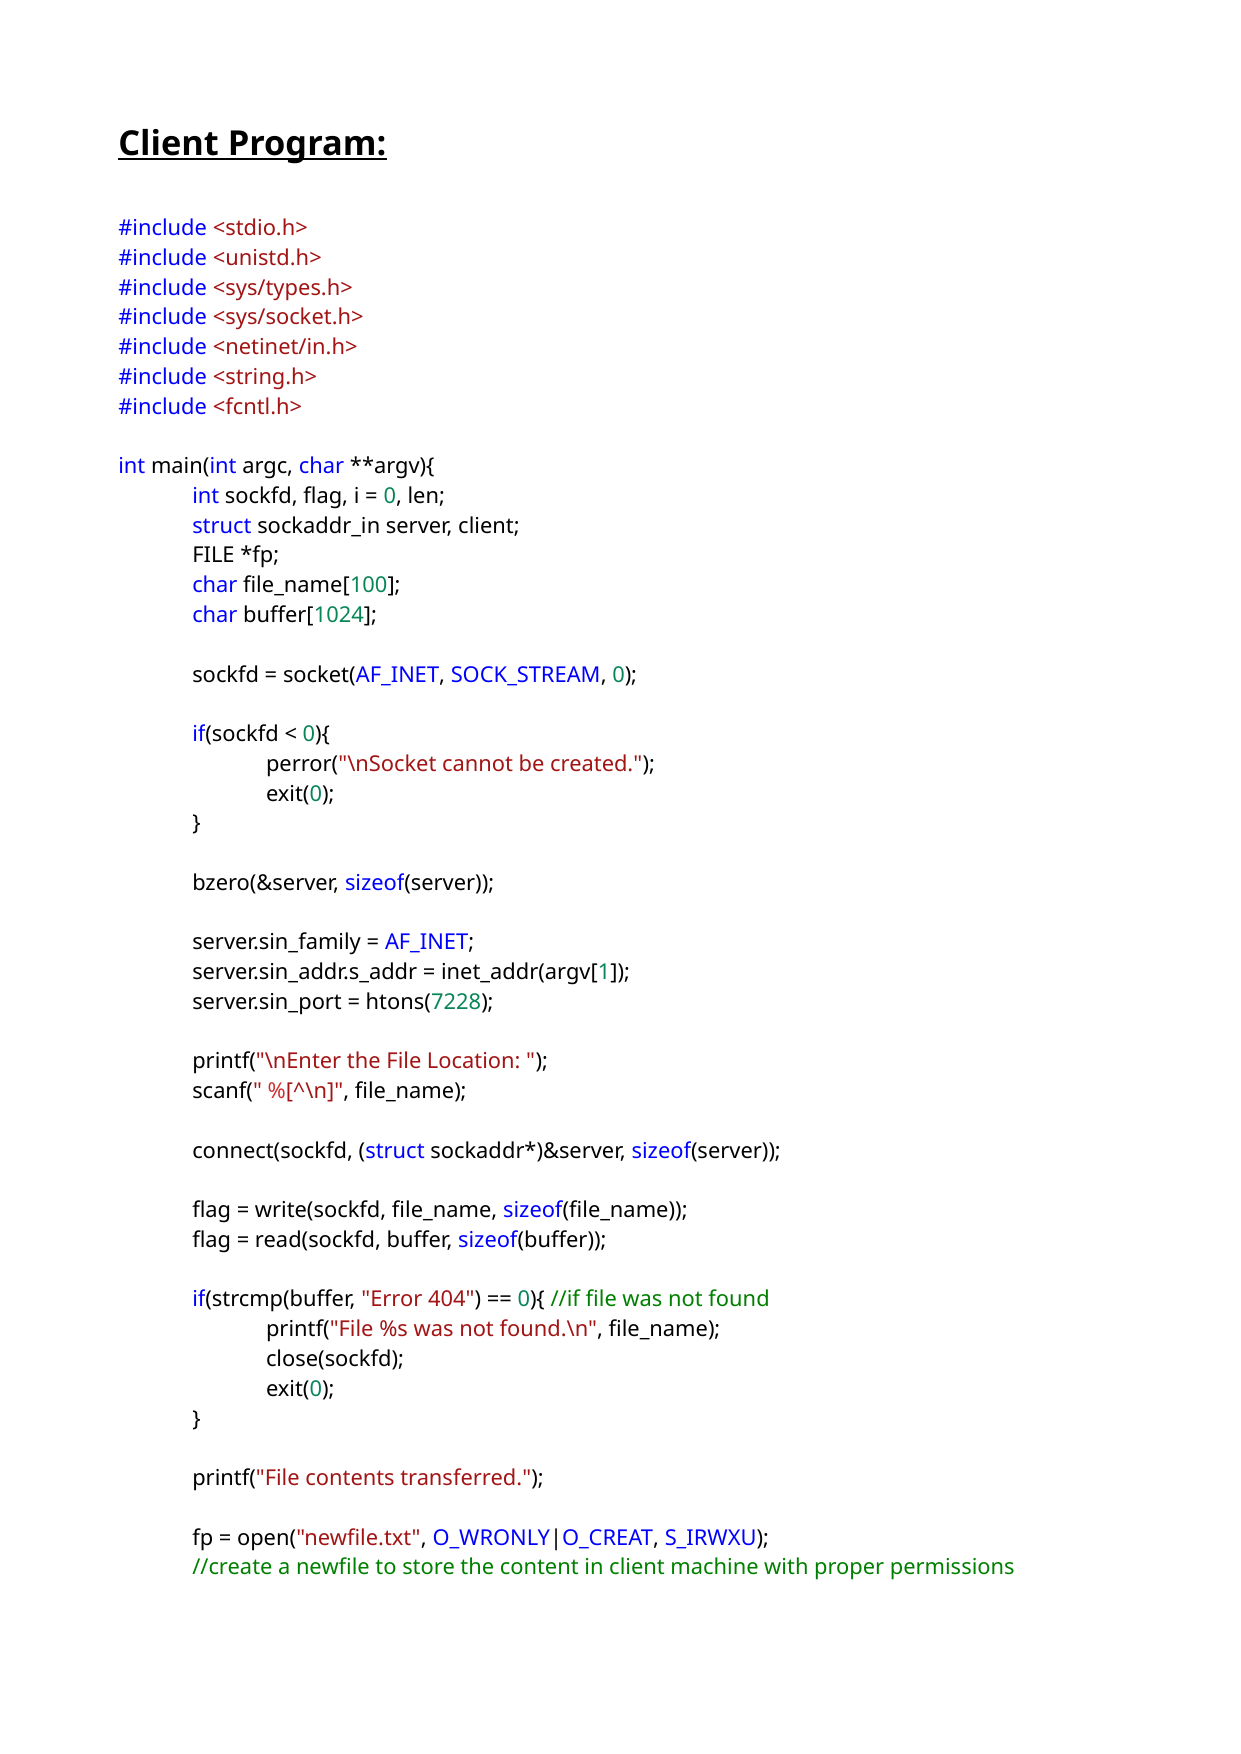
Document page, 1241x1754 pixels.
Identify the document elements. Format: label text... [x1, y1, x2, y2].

text server.sin_port = htons(7228); [118, 986, 1122, 1016]
text if(sockfd < 0){ [118, 718, 1122, 748]
text #include <string.h> [118, 361, 1122, 391]
text printf("\nEnter the File Location: "); [118, 1045, 1122, 1075]
text connect(sockfd, (struct sockaddr*)&server, sizeof(server)); [118, 1135, 1122, 1164]
text int main(int argc, char **argv){ [118, 450, 1122, 480]
text #include <sys/socket.h> [118, 301, 1122, 331]
text char buffer[1024]; [118, 599, 1122, 629]
text fp = open("newfile.txt", O_WRONLY|O_CREAT, S_IRWXU); [118, 1522, 1122, 1551]
text flag = read(sockfd, buffer, sizeof(buffer)); [118, 1224, 1122, 1254]
text FILE *fp; [118, 539, 1122, 569]
text printf("File contents transferred."); [118, 1462, 1122, 1492]
text server.sin_addr.s_addr = inet_addr(argv[1]); [118, 956, 1122, 986]
text #include <netinet/in.h> [118, 331, 1122, 361]
text #include <unistd.h> [118, 242, 1122, 271]
text Client Program: [118, 118, 1122, 165]
text sockfd = socket(AF_INET, SOCK_STREAM, 0); [118, 658, 1122, 688]
text //create a newfile to store the content in client machine with proper permissions [118, 1551, 1122, 1581]
text #include <stdio.h> [118, 212, 1122, 242]
text #include <fcntl.h> [118, 391, 1122, 420]
text int sockfd, flag, i = 0, len; [118, 480, 1122, 510]
text close(sockfd); [118, 1343, 1122, 1373]
text } [118, 807, 1122, 837]
text char file_name[100]; [118, 569, 1122, 599]
text scanf(" %[^\n]", file_name); [118, 1075, 1122, 1105]
text printf("File %s was not found.\n", file_name); [118, 1313, 1122, 1343]
text } [118, 1403, 1122, 1432]
text if(strcmp(buffer, "Error 404") == 0){ //if file was not found [118, 1283, 1122, 1313]
text #include <sys/types.h> [118, 271, 1122, 301]
text exit(0); [118, 1373, 1122, 1403]
text bzero(&server, sizeof(server)); [118, 867, 1122, 897]
text struct sockaddr_in server, client; [118, 510, 1122, 539]
text exit(0); [118, 778, 1122, 807]
text flag = write(sockfd, file_name, sizeof(file_name)); [118, 1194, 1122, 1224]
text perror("\nSocket cannot be created."); [118, 748, 1122, 778]
text server.sin_family = AF_INET; [118, 926, 1122, 956]
